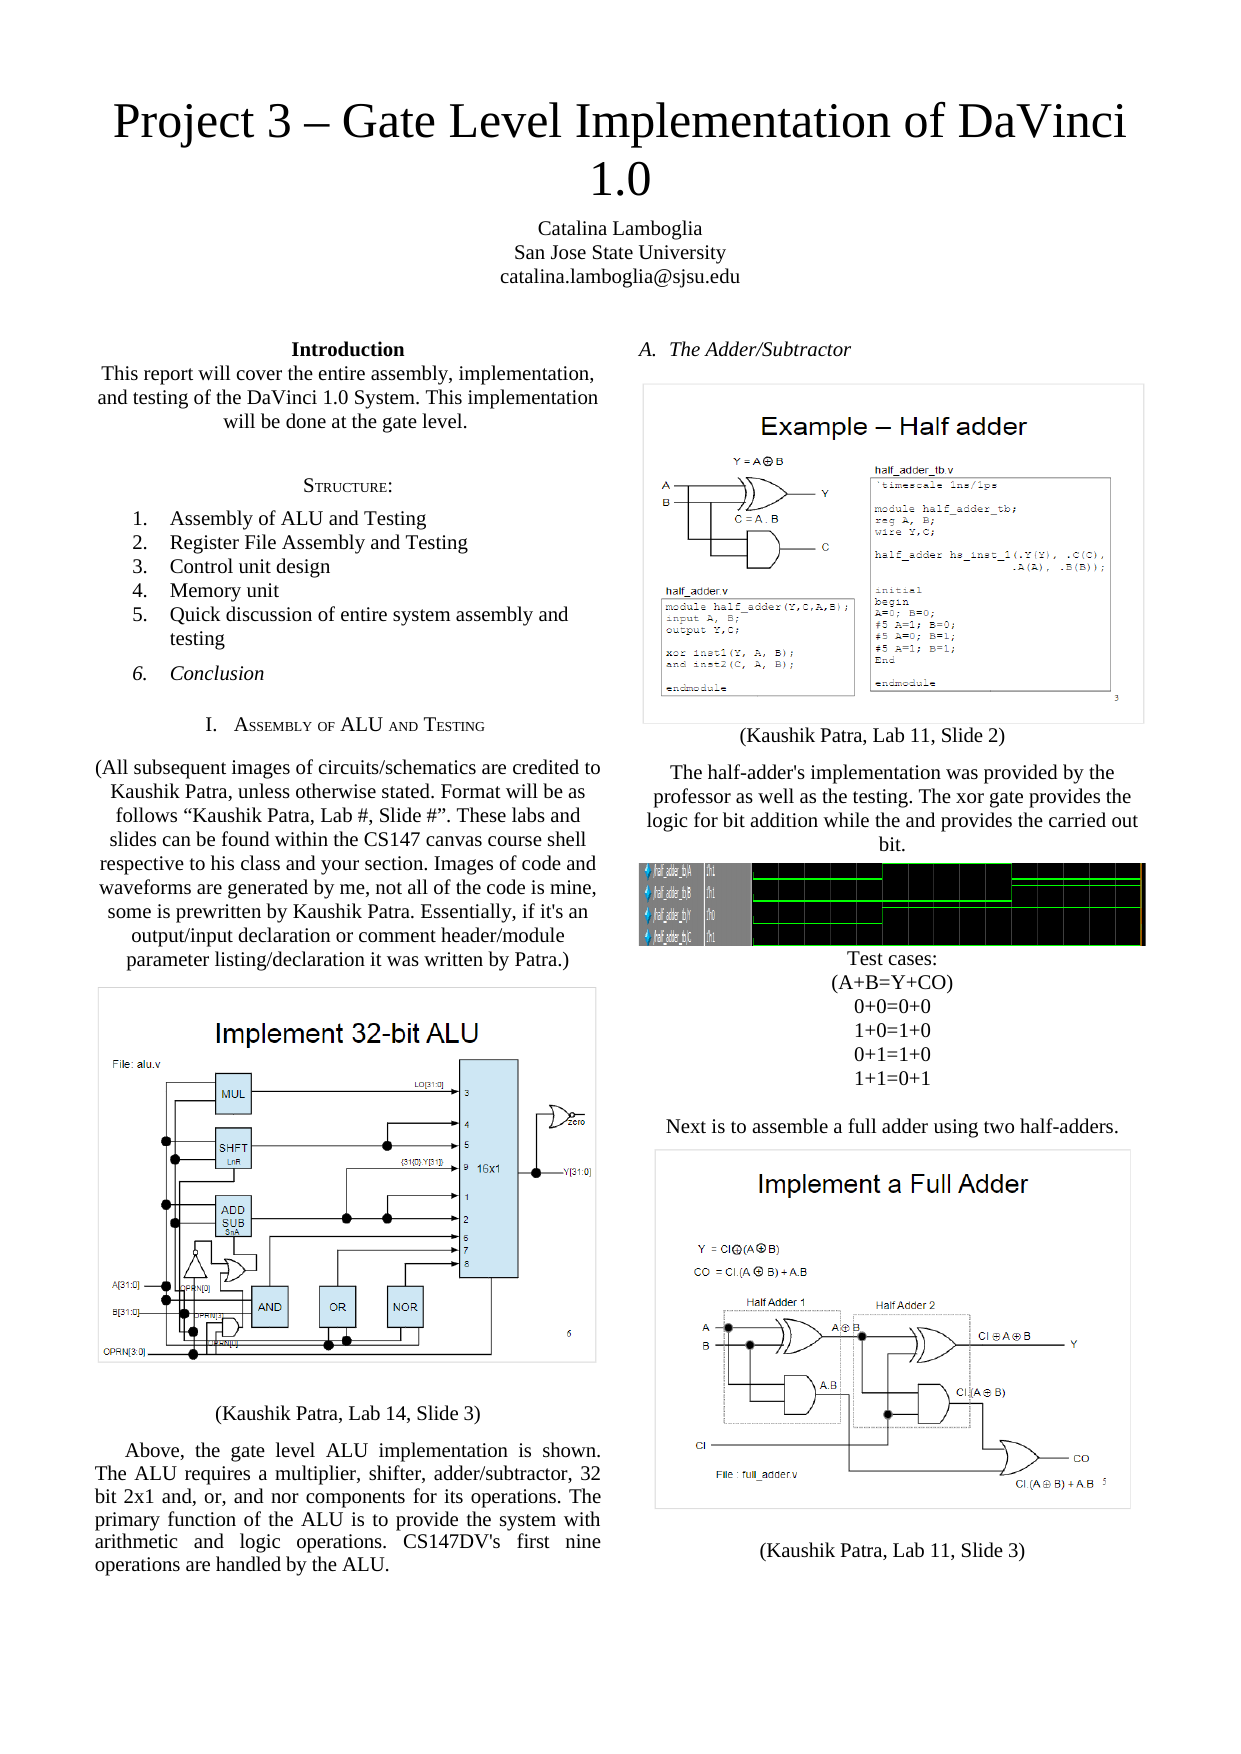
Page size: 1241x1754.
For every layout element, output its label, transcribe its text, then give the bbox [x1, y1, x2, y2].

text 0+1=1+0 [639, 1042, 1146, 1066]
subtitle Assembly of ALU and Testing [94, 712, 601, 736]
text (Kaushik Patra, Lab 11, Slide 3) [639, 1538, 1146, 1562]
list Control unit design [132, 554, 601, 578]
text Next is to assemble a full adder using two half-adders. [639, 1114, 1146, 1138]
text (Kaushik Patra, Lab 11, Slide 2) [639, 725, 1146, 747]
text (Kaushik Patra, Lab 14, Slide 3) [94, 1401, 601, 1425]
list Memory unit [132, 578, 601, 602]
text Above, the gate level ALU implementation is shown. The ALU requires a multiplier, shifter, adder/subtractor, 32 bit 2x1 and, or, and nor components for its operations. The primary function of the ALU is to provide the system with arithmetic and logic operations. CS147DV's first nine operations are handled by the ALU. [94, 1438, 601, 1576]
text (All subsequent images of circuits/schematics are credited to Kaushik Patra, unless otherwise stated. Format will be as follows “Kaushik Patra, Lab #, Slide #”. These labs and slides can be found within the CS147 canvas course shell respective to his class and your section. Images of code and waveforms are generated by me, not all of the code is mine, some is prewritten by Kaushik Patra. Essentially, if it's an output/input declaration or comment header/module parameter listing/declaration it was written by Patra.) [94, 754, 601, 971]
text Catalina Lamboglia [93, 216, 1147, 240]
text [639, 367, 1146, 376]
text catalina.lamboglia@sjsu.edu [93, 264, 1147, 288]
text The half-adder's implementation was provided by the professor as well as the testing. The xor gate provides the logic for bit addition while the and provides the carried out bit. [639, 760, 1146, 856]
subtitle Structure: [94, 473, 601, 497]
list Conclusion [132, 661, 601, 685]
text 1+0=1+0 [639, 1018, 1146, 1042]
text San Jose State University [93, 240, 1147, 264]
subtitle The Adder/Subtractor [639, 336, 1146, 361]
text [639, 856, 1146, 863]
text 0+0=0+0 [639, 994, 1146, 1018]
list Assembly of ALU and Testing [132, 506, 601, 530]
text Introduction [94, 336, 601, 361]
text Test cases: [639, 946, 1146, 970]
text This report will cover the entire assembly, implementation, and testing of the DaVinci 1.0 System. This implementation will be done at the gate level. [94, 361, 601, 433]
text 1+1=0+1 [639, 1066, 1146, 1090]
text (A+B=Y+CO) [639, 970, 1146, 994]
list Quick discussion of entire system assembly and testing [132, 602, 601, 650]
title Project 3 – Gate Level Implementation of DaVinci 1.0 [93, 91, 1147, 206]
list Register File Assembly and Testing [132, 530, 601, 554]
